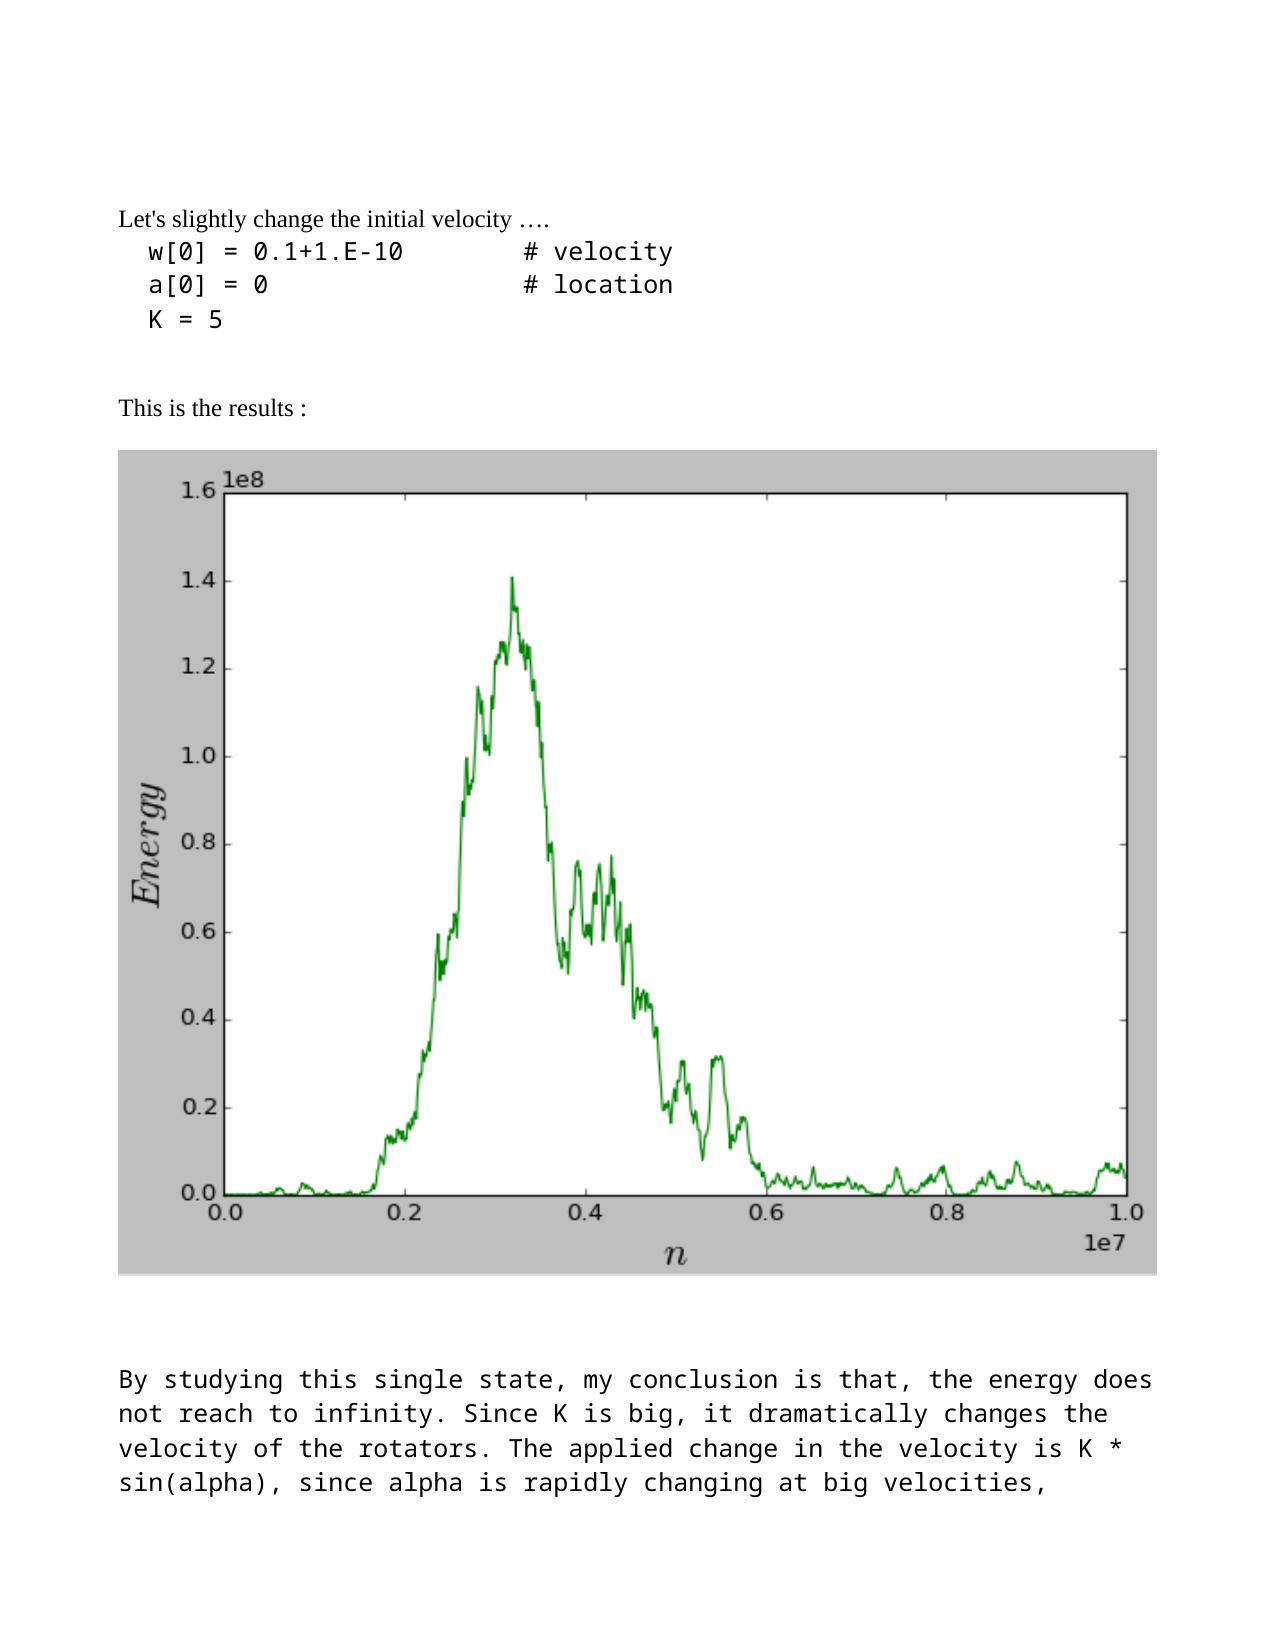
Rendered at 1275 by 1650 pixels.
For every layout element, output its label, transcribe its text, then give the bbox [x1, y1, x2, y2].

picture [118, 450, 1157, 1276]
text Let's slightly change the initial velocity …. [118, 204, 1157, 233]
text This is the results : [118, 393, 1157, 422]
text w[0] = 0.1+1.E-10 # velocity [118, 233, 1157, 267]
text By studying this single state, my conclusion is that, the energy does not reach to infinity. Since K is big, it dramatically changes the velocity of the rotators. The applied change in the velocity is K * sin(alpha), since alpha is rapidly changing at big velocities, [118, 1362, 1157, 1498]
text a[0] = 0 # location [118, 267, 1157, 301]
text K = 5 [118, 301, 1157, 335]
